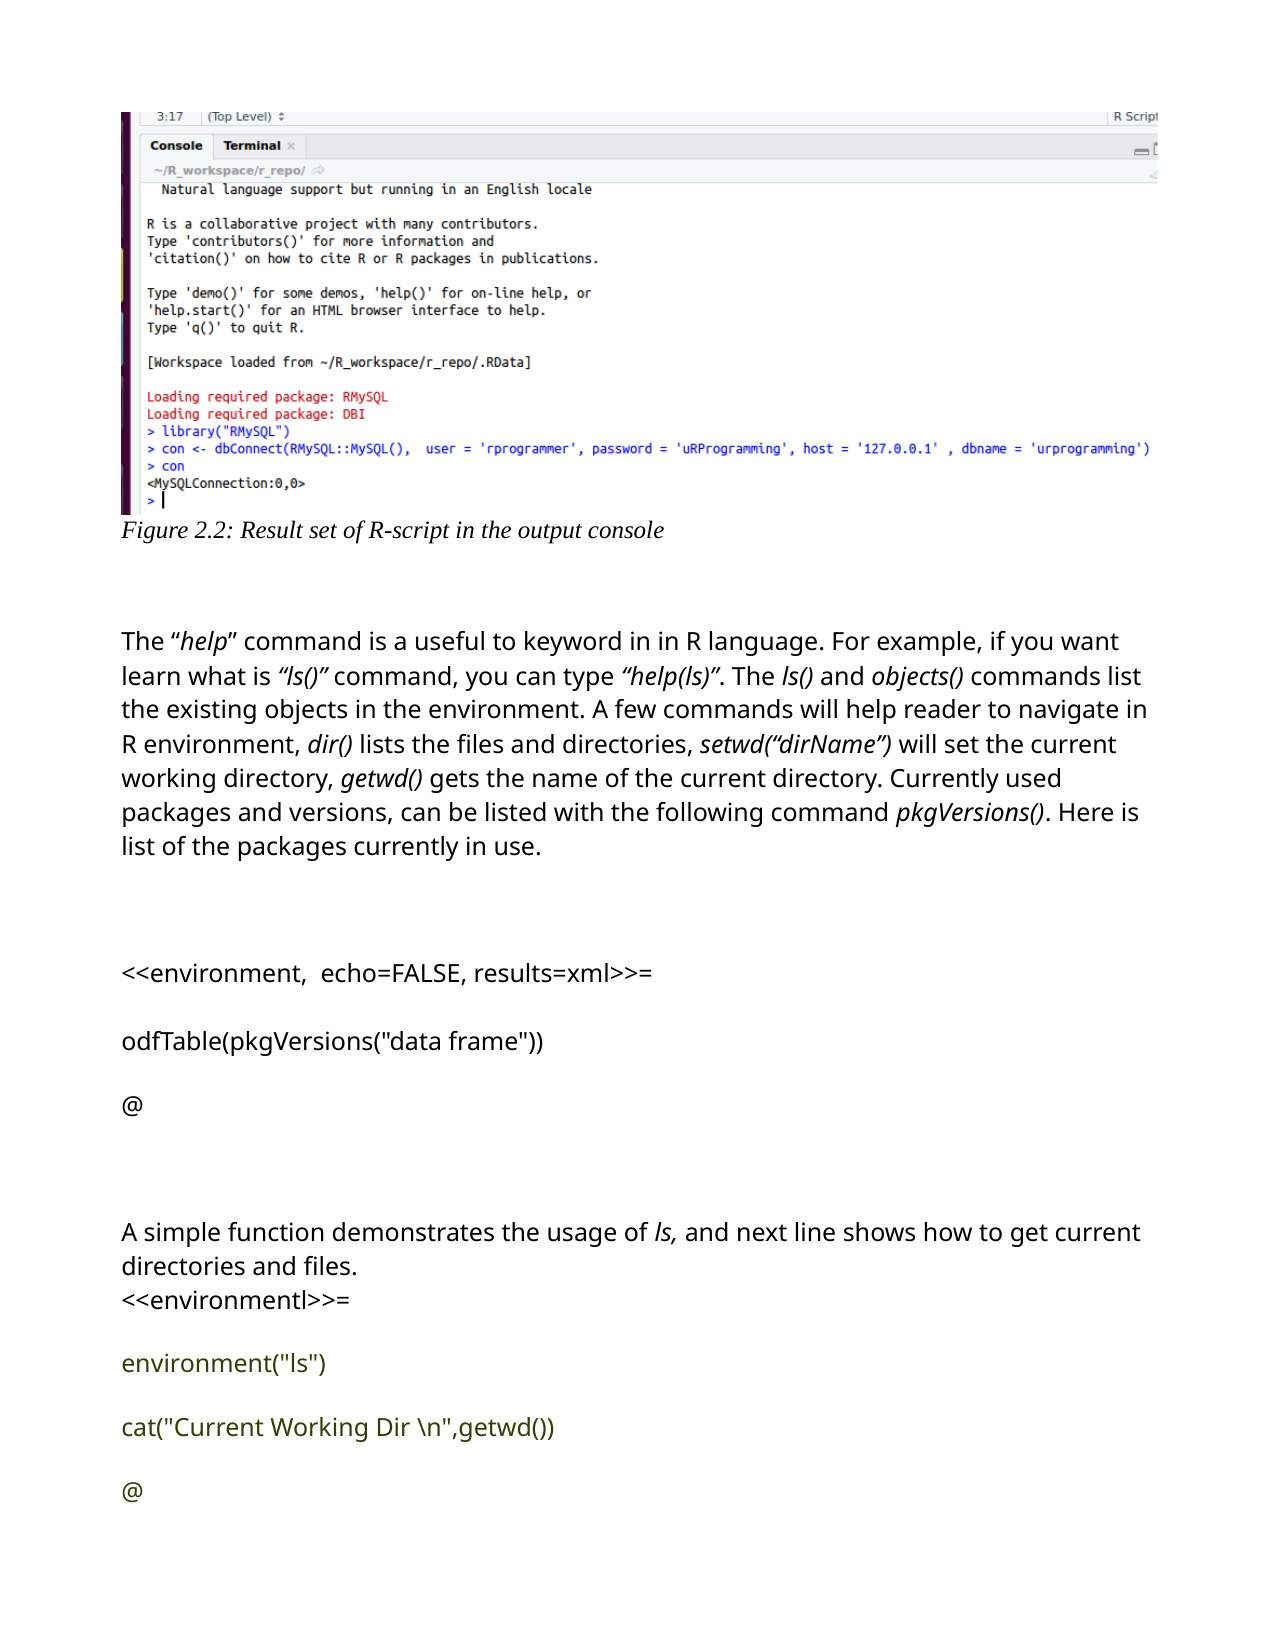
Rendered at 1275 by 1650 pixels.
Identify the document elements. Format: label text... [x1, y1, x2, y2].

text <<environmentl>>= [121, 1282, 1158, 1317]
picture [121, 112, 1158, 515]
text environment("ls") [121, 1346, 1158, 1380]
text Figure 2.2: Result set of R-script in the output console [121, 515, 1158, 543]
text @ [121, 1473, 1158, 1507]
text @ [121, 1087, 1158, 1121]
text A simple function demonstrates the usage of ls, and next line shows how to get current directories and files. [121, 1214, 1158, 1282]
text odfTable(pkgVersions("data frame")) [121, 1024, 1158, 1058]
text cat("Current Working Dir \n",getwd()) [121, 1409, 1158, 1444]
text The “help” command is a useful to keyword in in R language. For example, if you want learn what is “ls()” command, you can type “help(ls)”. The ls() and objects() commands list the existing objects in the environment. A few commands will help reader to navigate in R environment, dir() lists the files and directories, setwd(“dirName”) will set the current working directory, getwd() gets the name of the current directory. Currently used packages and versions, can be listed with the following command pkgVersions(). Here is list of the packages currently in use. [121, 624, 1158, 862]
text <<environment, echo=FALSE, results=xml>>= [121, 956, 1158, 990]
